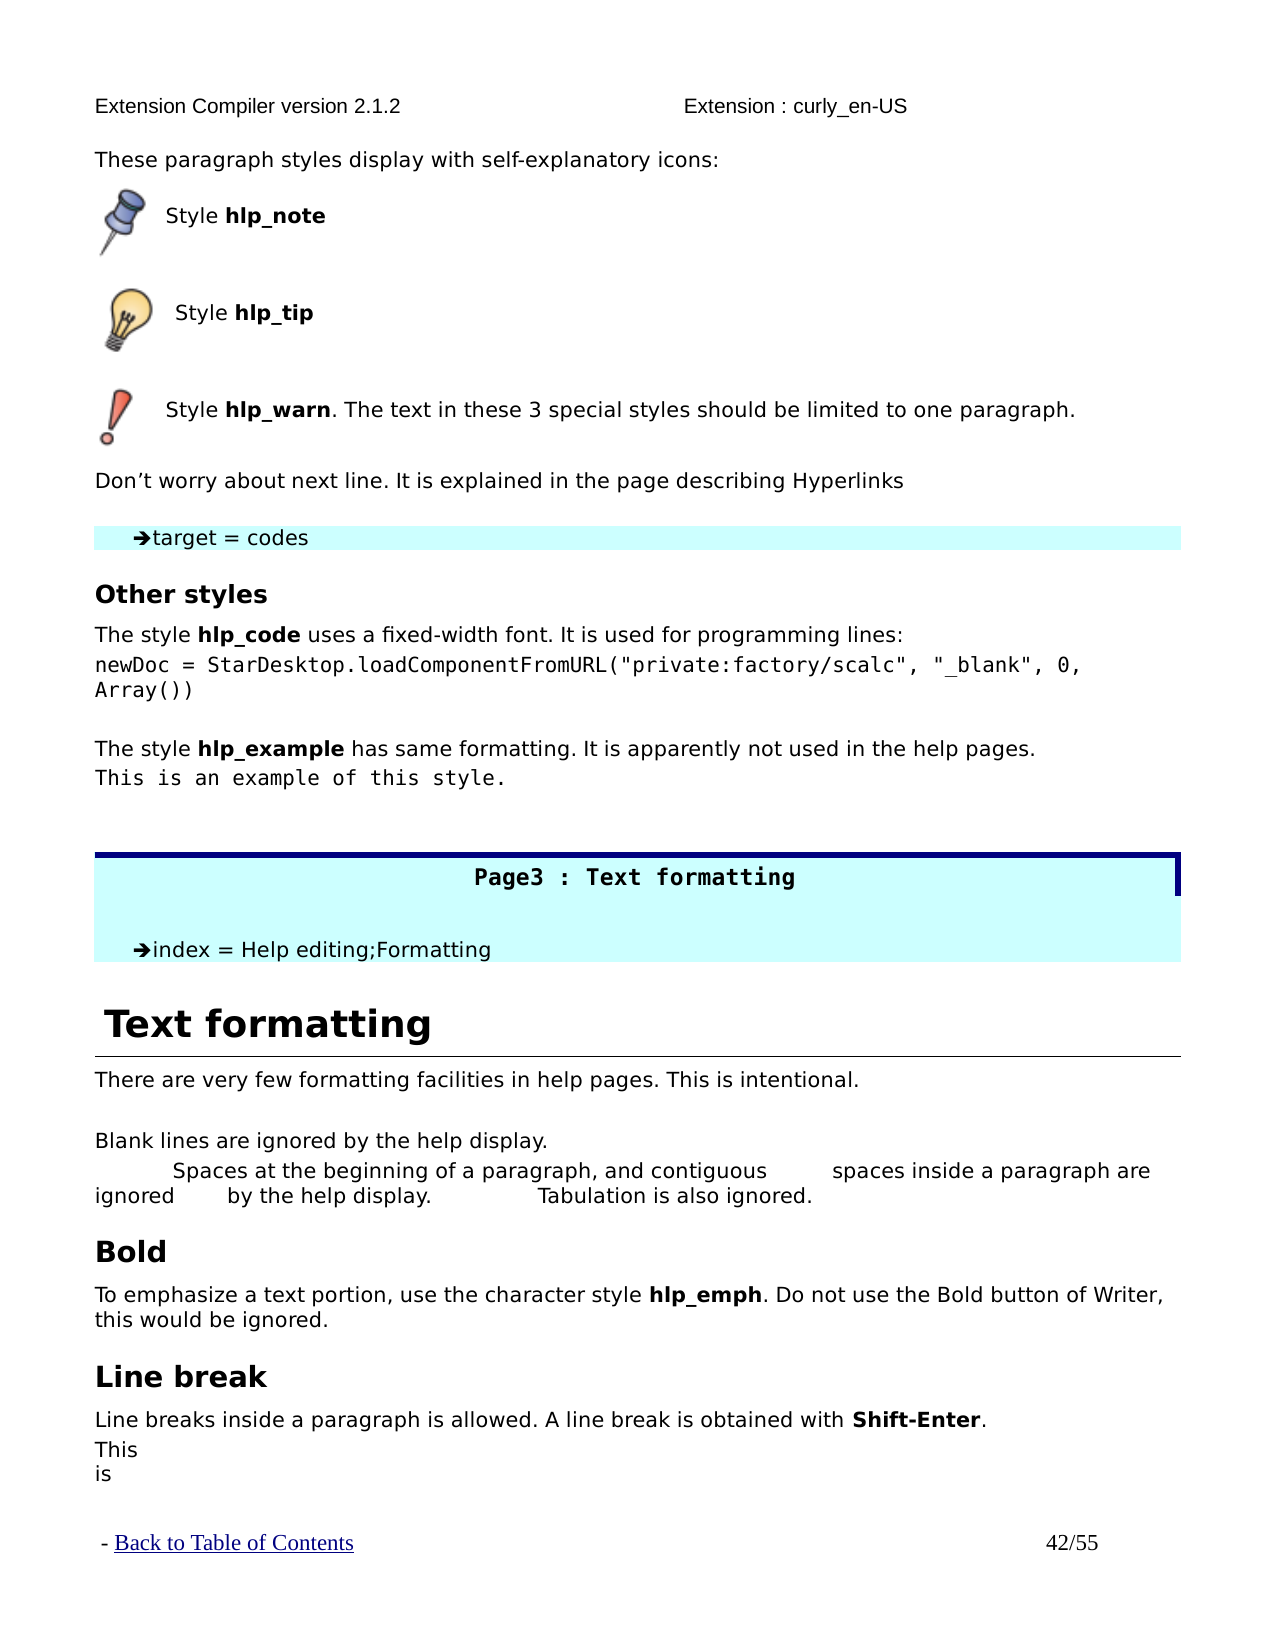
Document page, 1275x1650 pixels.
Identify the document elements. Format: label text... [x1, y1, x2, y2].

text Don’t worry about next line. It is explained in the page describing Hyperlinks [94, 469, 1181, 493]
text This is an example of this style. [94, 766, 1181, 791]
text Line breaks inside a paragraph is allowed. A line break is obtained with Shift-Enter. [94, 1407, 1181, 1432]
text Text formatting [94, 993, 1181, 1056]
list target = codes [94, 526, 1181, 550]
text To emphasize a text portion, use the character style hlp_emph. Do not use the Bold button of Writer, this would be ignored. [94, 1283, 1181, 1332]
text There are very few formatting facilities in help pages. This is intentional. [94, 1068, 1181, 1093]
list Style hlp_tip [94, 283, 1181, 358]
list index = Help editing;Formatting [94, 938, 1181, 962]
text Blank lines are ignored by the help display. [94, 1129, 1181, 1153]
picture [95, 187, 151, 259]
text The style hlp_example has same formatting. It is apparently not used in the help pages. [94, 737, 1181, 761]
text This is [94, 1438, 1181, 1487]
text These paragraph styles display with self-explanatory icons: [94, 147, 1181, 172]
text Bold [94, 1236, 1181, 1270]
text newDoc = StarDesktop.loadComponentFromURL("private:factory/scalc", "_blank", 0, Array()) [94, 653, 1181, 702]
text Spaces at the beginning of a paragraph, and contiguous spaces inside a paragraph are ignored by the help display. Tabulation is also ignored. [94, 1159, 1181, 1208]
picture [95, 382, 138, 453]
text The style hlp_code uses a fixed-width font. It is used for programming lines: [94, 623, 1181, 648]
text Page3 : Text formatting [94, 853, 1175, 896]
list Style hlp_warn. The text in these 3 special styles should be limited to one paragraph. [94, 381, 1181, 454]
text Line break [94, 1360, 1181, 1394]
picture [95, 284, 163, 357]
list Style hlp_note [151, 187, 1181, 259]
text Other styles [94, 581, 1181, 610]
